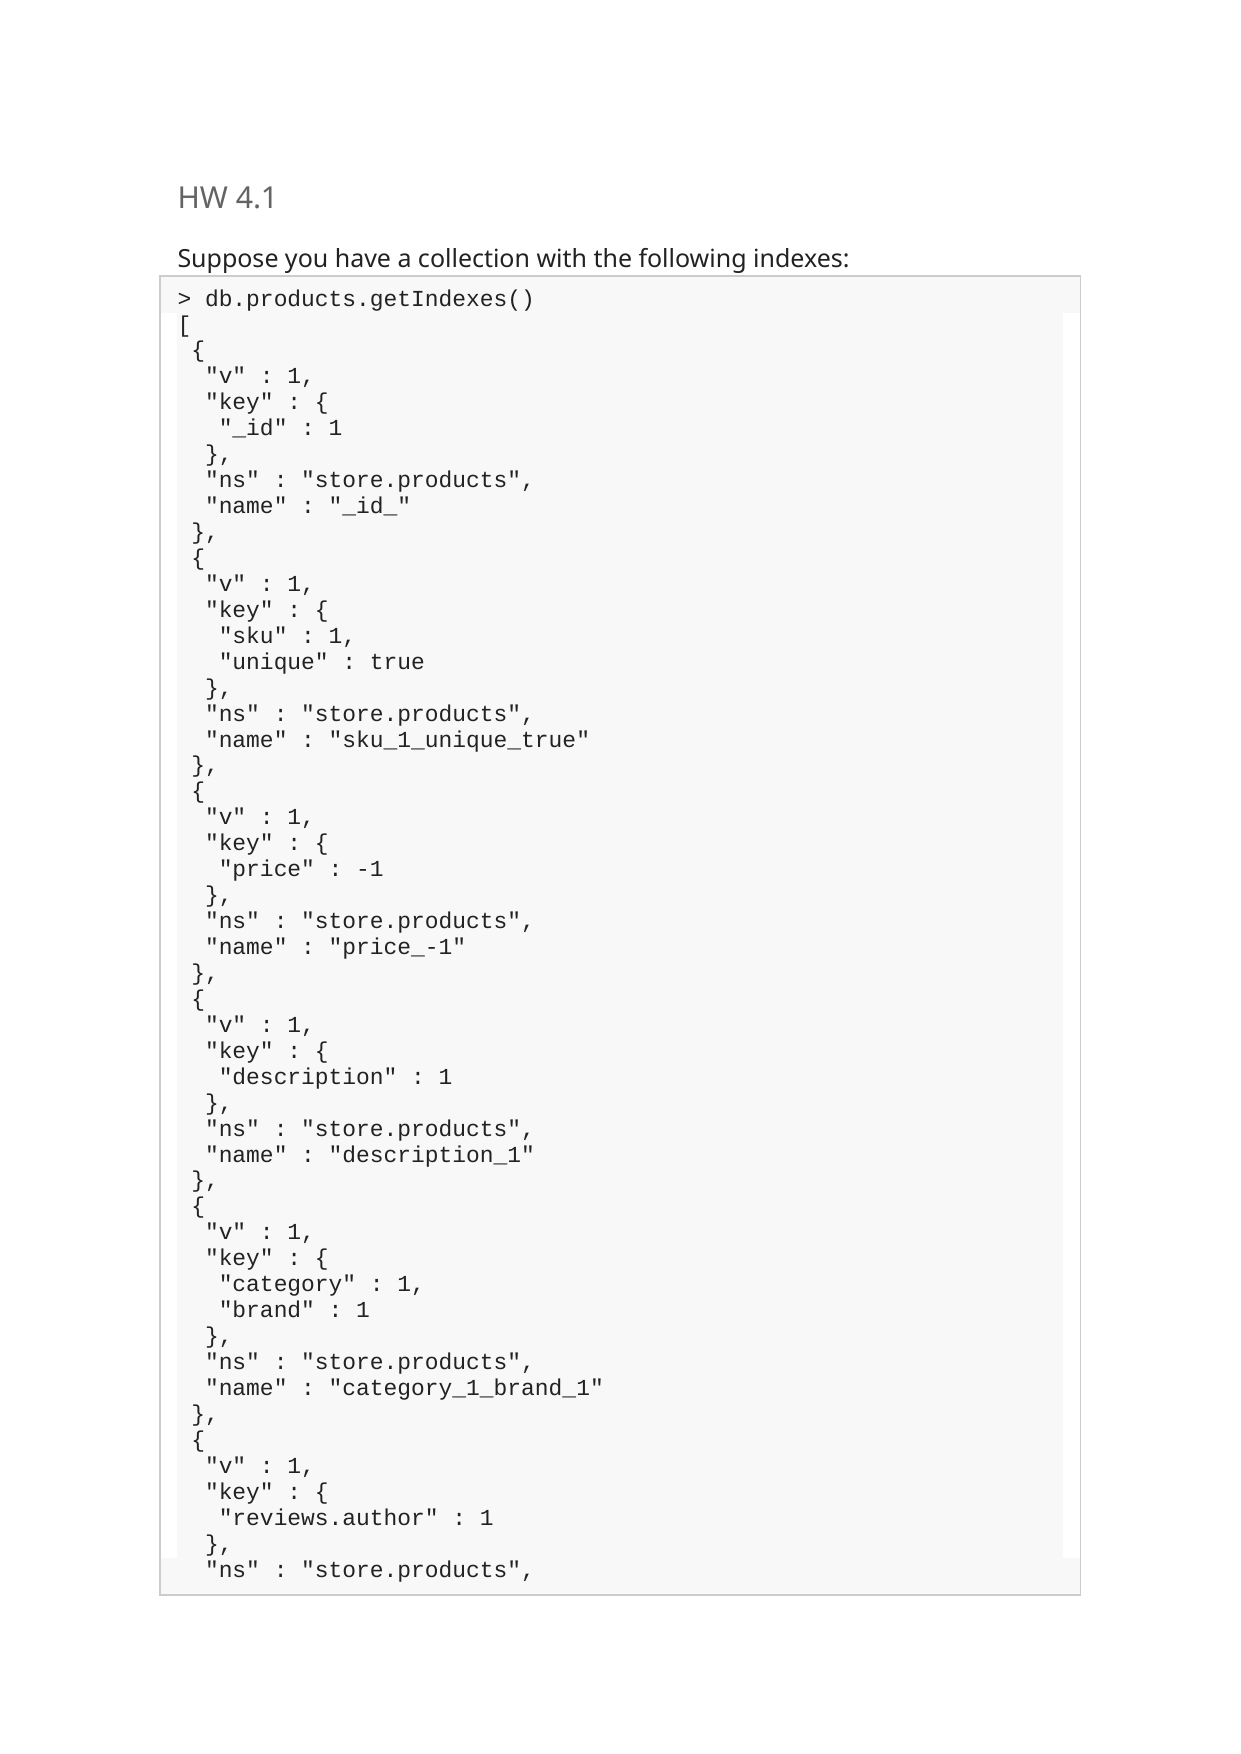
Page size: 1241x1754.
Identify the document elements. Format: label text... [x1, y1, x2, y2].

text "reviews.author" : 1 [177, 1506, 1063, 1532]
text { [177, 546, 1063, 572]
text { [177, 780, 1063, 806]
text { [177, 987, 1063, 1013]
text }, [177, 1532, 1063, 1546]
text }, [177, 961, 1063, 987]
text }, [177, 1324, 1063, 1350]
text "key" : { [177, 391, 1063, 417]
text { [177, 1195, 1063, 1221]
text }, [177, 520, 1063, 546]
text "ns" : "store.products", [177, 1117, 1063, 1143]
text "v" : 1, [177, 1221, 1063, 1247]
text Suppose you have a collection with the following indexes: [177, 241, 1063, 275]
text "v" : 1, [177, 572, 1063, 598]
text "name" : "category_1_brand_1" [177, 1376, 1063, 1402]
text "description" : 1 [177, 1065, 1063, 1091]
text "key" : { [177, 832, 1063, 858]
text "name" : "description_1" [177, 1143, 1063, 1169]
text "name" : "sku_1_unique_true" [177, 728, 1063, 754]
text { [177, 339, 1063, 365]
text "ns" : "store.products", [161, 1546, 1080, 1594]
text }, [177, 1402, 1063, 1428]
text "brand" : 1 [177, 1298, 1063, 1324]
text "key" : { [177, 1039, 1063, 1065]
text }, [177, 754, 1063, 780]
text "sku" : 1, [177, 624, 1063, 650]
text "category" : 1, [177, 1273, 1063, 1298]
text "v" : 1, [177, 1454, 1063, 1480]
text { [177, 1428, 1063, 1454]
text "ns" : "store.products", [177, 702, 1063, 728]
text "unique" : true [177, 650, 1063, 676]
text }, [177, 883, 1063, 909]
text "v" : 1, [177, 806, 1063, 832]
text "_id" : 1 [177, 417, 1063, 443]
text }, [177, 1169, 1063, 1195]
text "price" : -1 [177, 858, 1063, 883]
text "ns" : "store.products", [177, 468, 1063, 494]
text "key" : { [177, 1480, 1063, 1506]
text "ns" : "store.products", [177, 1350, 1063, 1376]
text }, [177, 443, 1063, 468]
text }, [177, 676, 1063, 702]
text "name" : "price_-1" [177, 935, 1063, 961]
text "v" : 1, [177, 365, 1063, 391]
text "name" : "_id_" [177, 494, 1063, 520]
text }, [177, 1091, 1063, 1117]
text "key" : { [177, 598, 1063, 624]
text "key" : { [177, 1247, 1063, 1273]
subtitle HW 4.1 [177, 176, 1063, 217]
text > db.products.getIndexes() [161, 277, 1080, 313]
text "ns" : "store.products", [177, 909, 1063, 935]
text [ [177, 313, 1063, 339]
text "v" : 1, [177, 1013, 1063, 1039]
